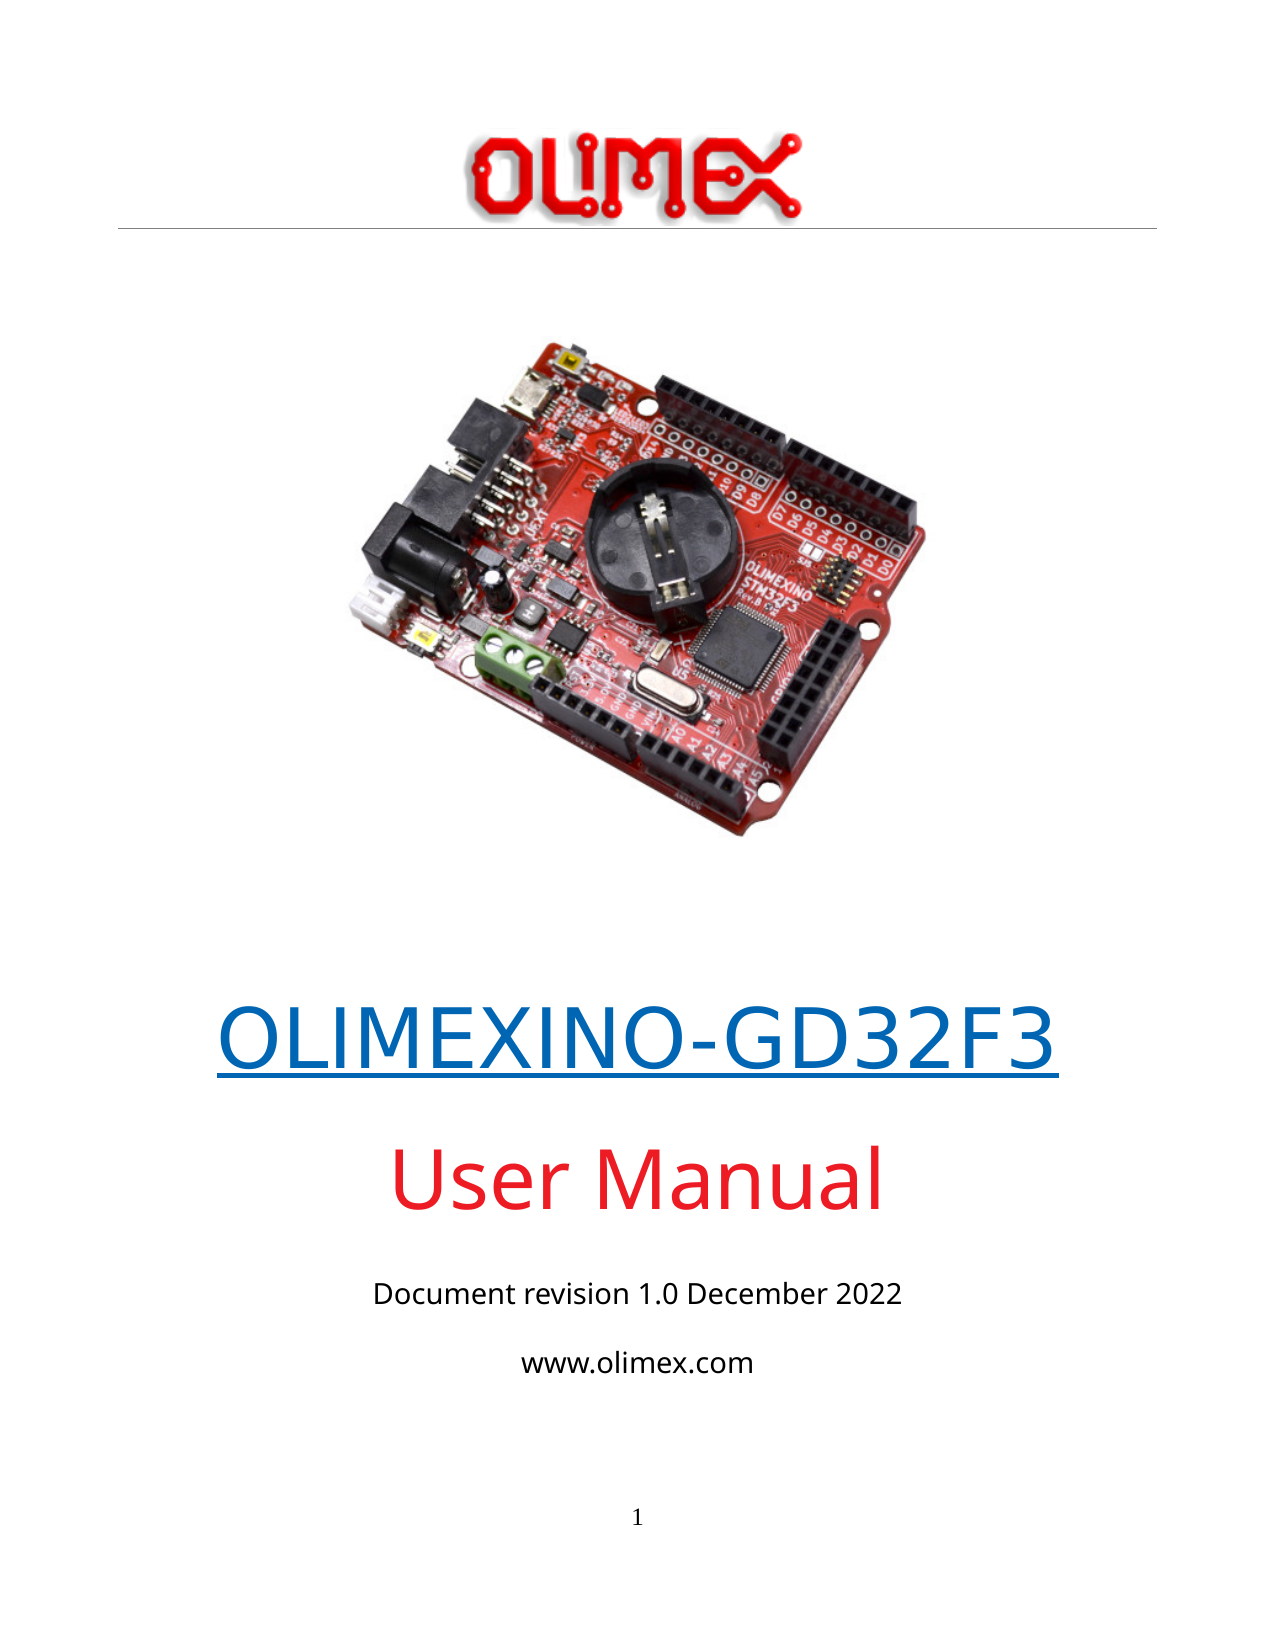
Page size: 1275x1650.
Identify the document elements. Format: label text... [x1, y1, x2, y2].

text www.olimex.com [118, 1318, 1157, 1387]
picture [305, 257, 970, 922]
text Document revision 1.0 December 2022 [118, 1250, 1157, 1318]
text OLIMEXINO-GD32F3 [118, 967, 1157, 1093]
picture [450, 124, 826, 226]
text User Manual [118, 1108, 1157, 1235]
